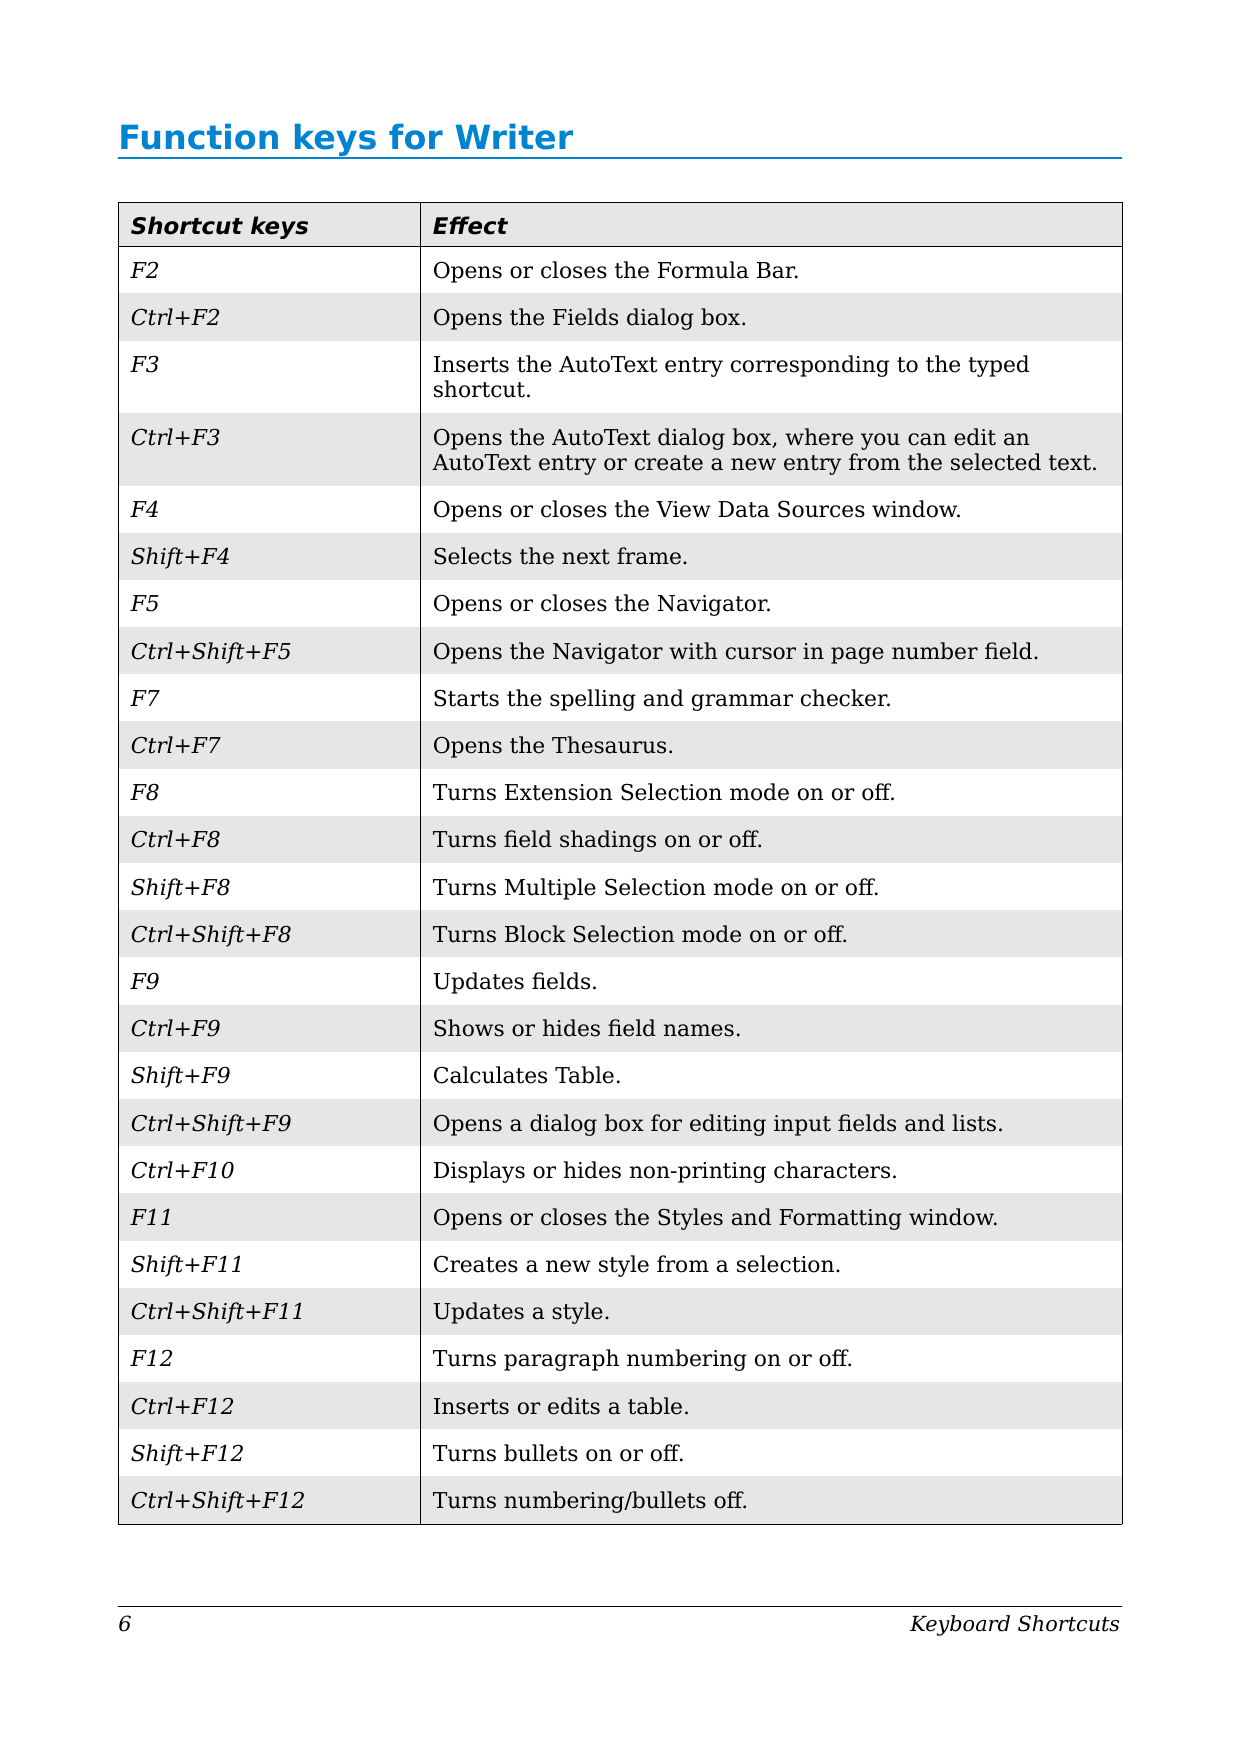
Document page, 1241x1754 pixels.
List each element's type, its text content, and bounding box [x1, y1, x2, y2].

table_cell Ctrl+F10 [119, 1146, 420, 1193]
table_cell F3 [119, 341, 420, 413]
table_cell Updates fields. [421, 958, 1122, 1004]
table_cell Opens or closes the Styles and Formatting window. [421, 1193, 1122, 1241]
table_cell Ctrl+Shift+F8 [119, 910, 420, 957]
table_cell Ctrl+F7 [119, 721, 420, 769]
table_cell Turns Extension Selection mode on or off. [421, 769, 1122, 816]
table_cell F7 [119, 674, 420, 721]
table_cell F11 [119, 1193, 420, 1241]
table_cell Turns numbering/bullets off. [421, 1476, 1122, 1524]
table_cell Opens the Thesaurus. [421, 721, 1122, 769]
table_cell Turns field shadings on or off. [421, 816, 1122, 863]
table_cell Selects the next frame. [421, 533, 1122, 580]
table_cell Ctrl+Shift+F9 [119, 1099, 420, 1146]
table_cell Opens or closes the View Data Sources window. [421, 486, 1122, 533]
table_cell Ctrl+Shift+F11 [119, 1288, 420, 1335]
table_cell Ctrl+F9 [119, 1005, 420, 1052]
table_cell Inserts the AutoText entry corresponding to the typed shortcut. [421, 341, 1122, 413]
table_cell F5 [119, 580, 420, 627]
table_cell Displays or hides non-printing characters. [421, 1146, 1122, 1193]
subtitle Function keys for Writer [118, 118, 1122, 157]
table_cell Opens the AutoText dialog box, where you can edit an AutoText entry or create a new entry from the selected text. [421, 413, 1122, 486]
table_cell Shift+F4 [119, 533, 420, 580]
table_header Effect [421, 203, 1122, 246]
table_cell Ctrl+F12 [119, 1382, 420, 1429]
table_cell Shift+F9 [119, 1052, 420, 1099]
table_cell Ctrl+Shift+F12 [119, 1476, 420, 1524]
table_cell F9 [119, 958, 420, 1004]
table_cell Ctrl+Shift+F5 [119, 627, 420, 674]
table_cell Ctrl+F3 [119, 413, 420, 486]
table_cell Shift+F11 [119, 1241, 420, 1288]
table_cell Ctrl+F2 [119, 293, 420, 341]
table_cell F4 [119, 486, 420, 533]
table_cell Opens the Fields dialog box. [421, 293, 1122, 341]
table_cell Inserts or edits a table. [421, 1382, 1122, 1429]
table_header Shortcut keys [119, 203, 420, 246]
table_cell Starts the spelling and grammar checker. [421, 674, 1122, 721]
table_cell Updates a style. [421, 1288, 1122, 1335]
table_cell Turns paragraph numbering on or off. [421, 1335, 1122, 1382]
table_cell Opens or closes the Formula Bar. [421, 247, 1122, 293]
table_cell Shift+F12 [119, 1429, 420, 1476]
table_cell Shift+F8 [119, 863, 420, 910]
table_cell F2 [119, 247, 420, 293]
table_cell Opens or closes the Navigator. [421, 580, 1122, 627]
table_cell Shows or hides field names. [421, 1005, 1122, 1052]
table_cell Turns Block Selection mode on or off. [421, 910, 1122, 957]
table_cell Opens a dialog box for editing input fields and lists. [421, 1099, 1122, 1146]
table_cell F8 [119, 769, 420, 816]
table_cell Opens the Navigator with cursor in page number field. [421, 627, 1122, 674]
table_cell Turns Multiple Selection mode on or off. [421, 863, 1122, 910]
table_cell F12 [119, 1335, 420, 1382]
table_cell Ctrl+F8 [119, 816, 420, 863]
table_cell Turns bullets on or off. [421, 1429, 1122, 1476]
table_cell Creates a new style from a selection. [421, 1241, 1122, 1288]
table_cell Calculates Table. [421, 1052, 1122, 1099]
